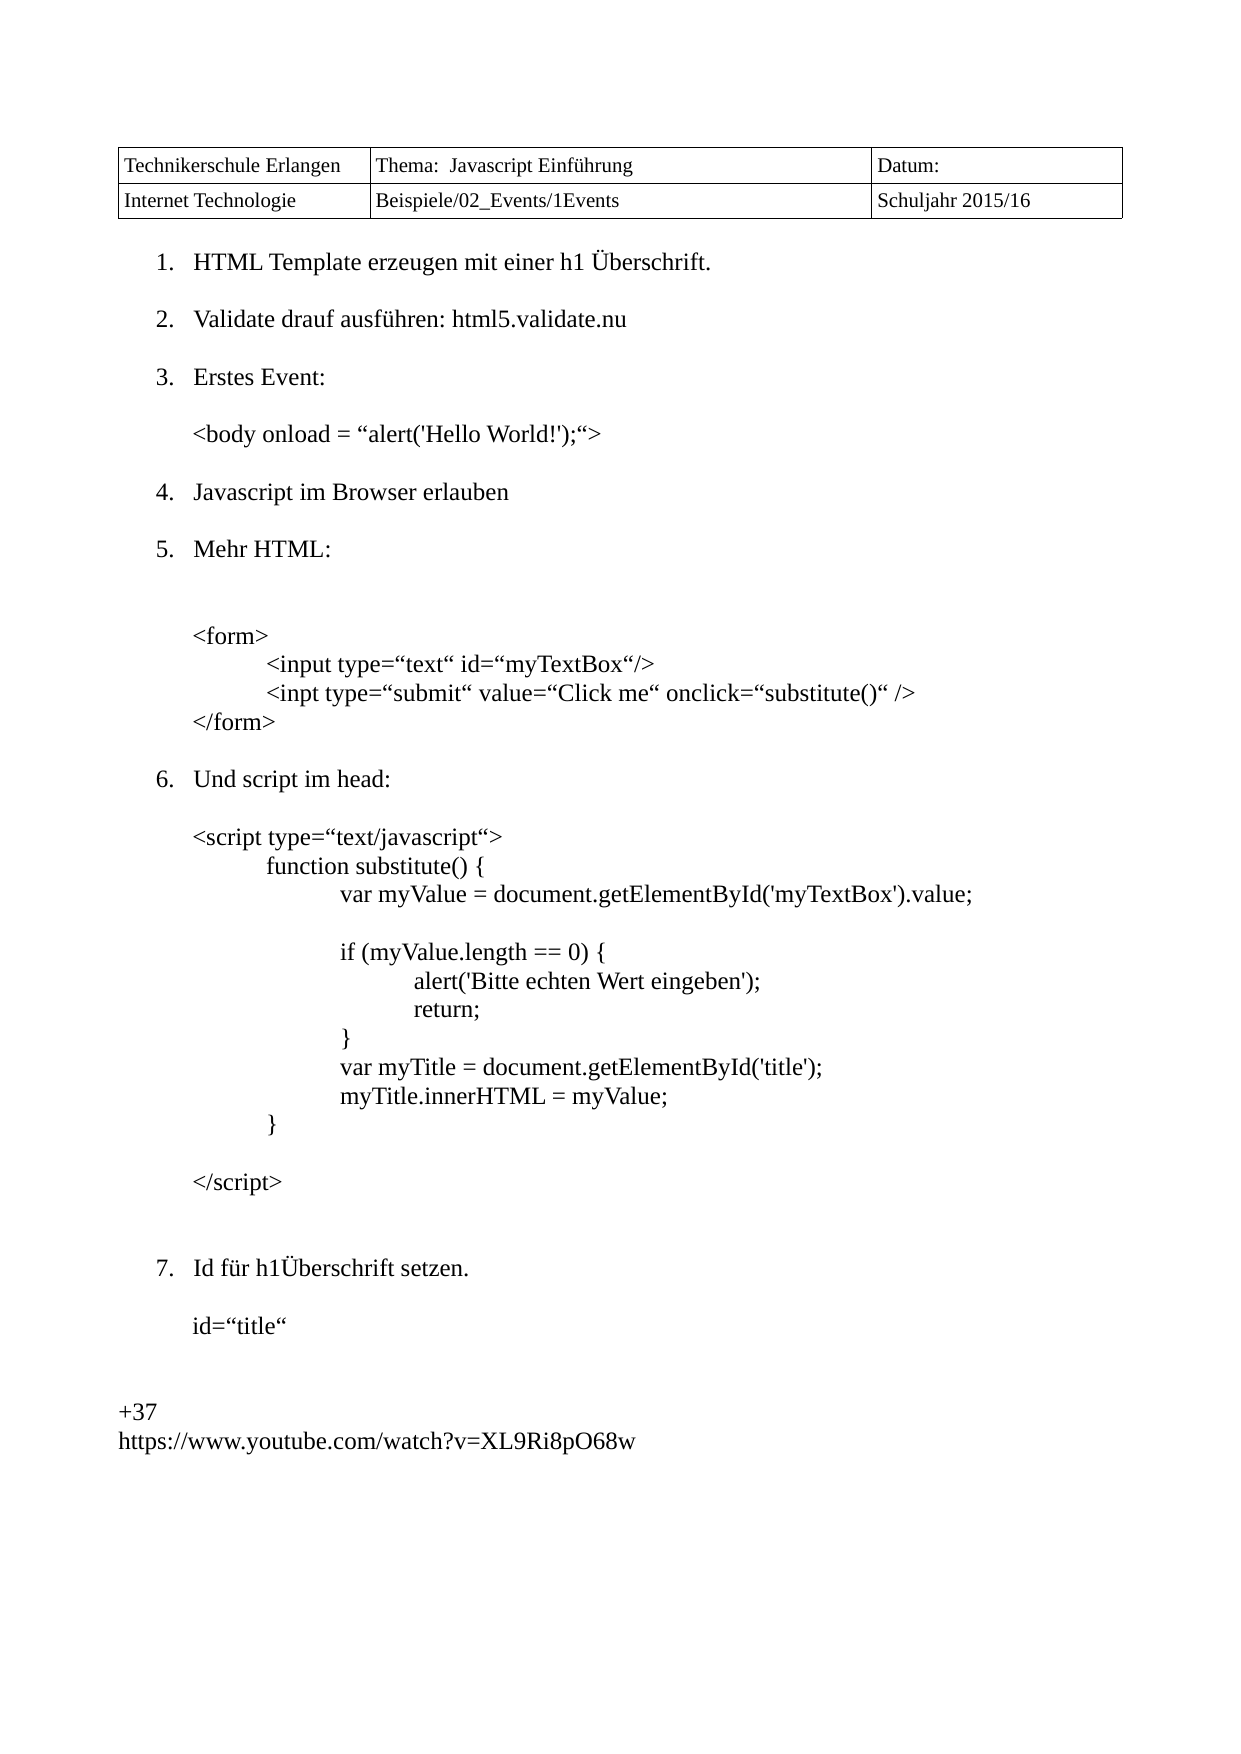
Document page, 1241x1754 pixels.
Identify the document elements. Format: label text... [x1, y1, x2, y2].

text https://www.youtube.com/watch?v=XL9Ri8pO68w [118, 1426, 1122, 1454]
text <input type=“text“ id=“myTextBox“/> [118, 649, 1122, 678]
text id=“title“ [118, 1311, 1122, 1339]
list Und script im head: [156, 764, 1122, 793]
list Javascript im Browser erlauben [156, 477, 1122, 506]
text <inpt type=“submit“ value=“Click me“ onclick=“substitute()“ /> [118, 678, 1122, 707]
text return; [118, 994, 1122, 1023]
text myTitle.innerHTML = myValue; [118, 1081, 1122, 1109]
text var myValue = document.getElementById('myTextBox').value; [118, 879, 1122, 908]
table_header Datum: [872, 148, 1122, 182]
text <form> [118, 621, 1122, 649]
list Erstes Event: [156, 362, 1122, 391]
list Mehr HTML: [156, 534, 1122, 563]
table_cell Beispiele/02_Events/1Events [371, 184, 871, 218]
table_header Thema: Javascript Einführung [371, 148, 871, 182]
table_header Technikerschule Erlangen [119, 148, 370, 182]
list Validate drauf ausführen: html5.validate.nu [156, 304, 1122, 333]
text </script> [118, 1167, 1122, 1196]
text </form> [118, 707, 1122, 736]
text } [118, 1109, 1122, 1138]
text <script type=“text/javascript“> [118, 822, 1122, 851]
text var myTitle = document.getElementById('title'); [118, 1052, 1122, 1081]
text } [118, 1023, 1122, 1052]
text alert('Bitte echten Wert eingeben'); [118, 966, 1122, 994]
text function substitute() { [118, 851, 1122, 879]
text <body onload = “alert('Hello World!');“> [118, 419, 1122, 448]
table_cell Schuljahr 2015/16 [872, 184, 1122, 218]
list Id für h1Überschrift setzen. [156, 1253, 1122, 1282]
table_cell Internet Technologie [119, 184, 370, 218]
text +37 [118, 1397, 1122, 1426]
text if (myValue.length == 0) { [118, 937, 1122, 966]
list HTML Template erzeugen mit einer h1 Überschrift. [156, 247, 1122, 276]
